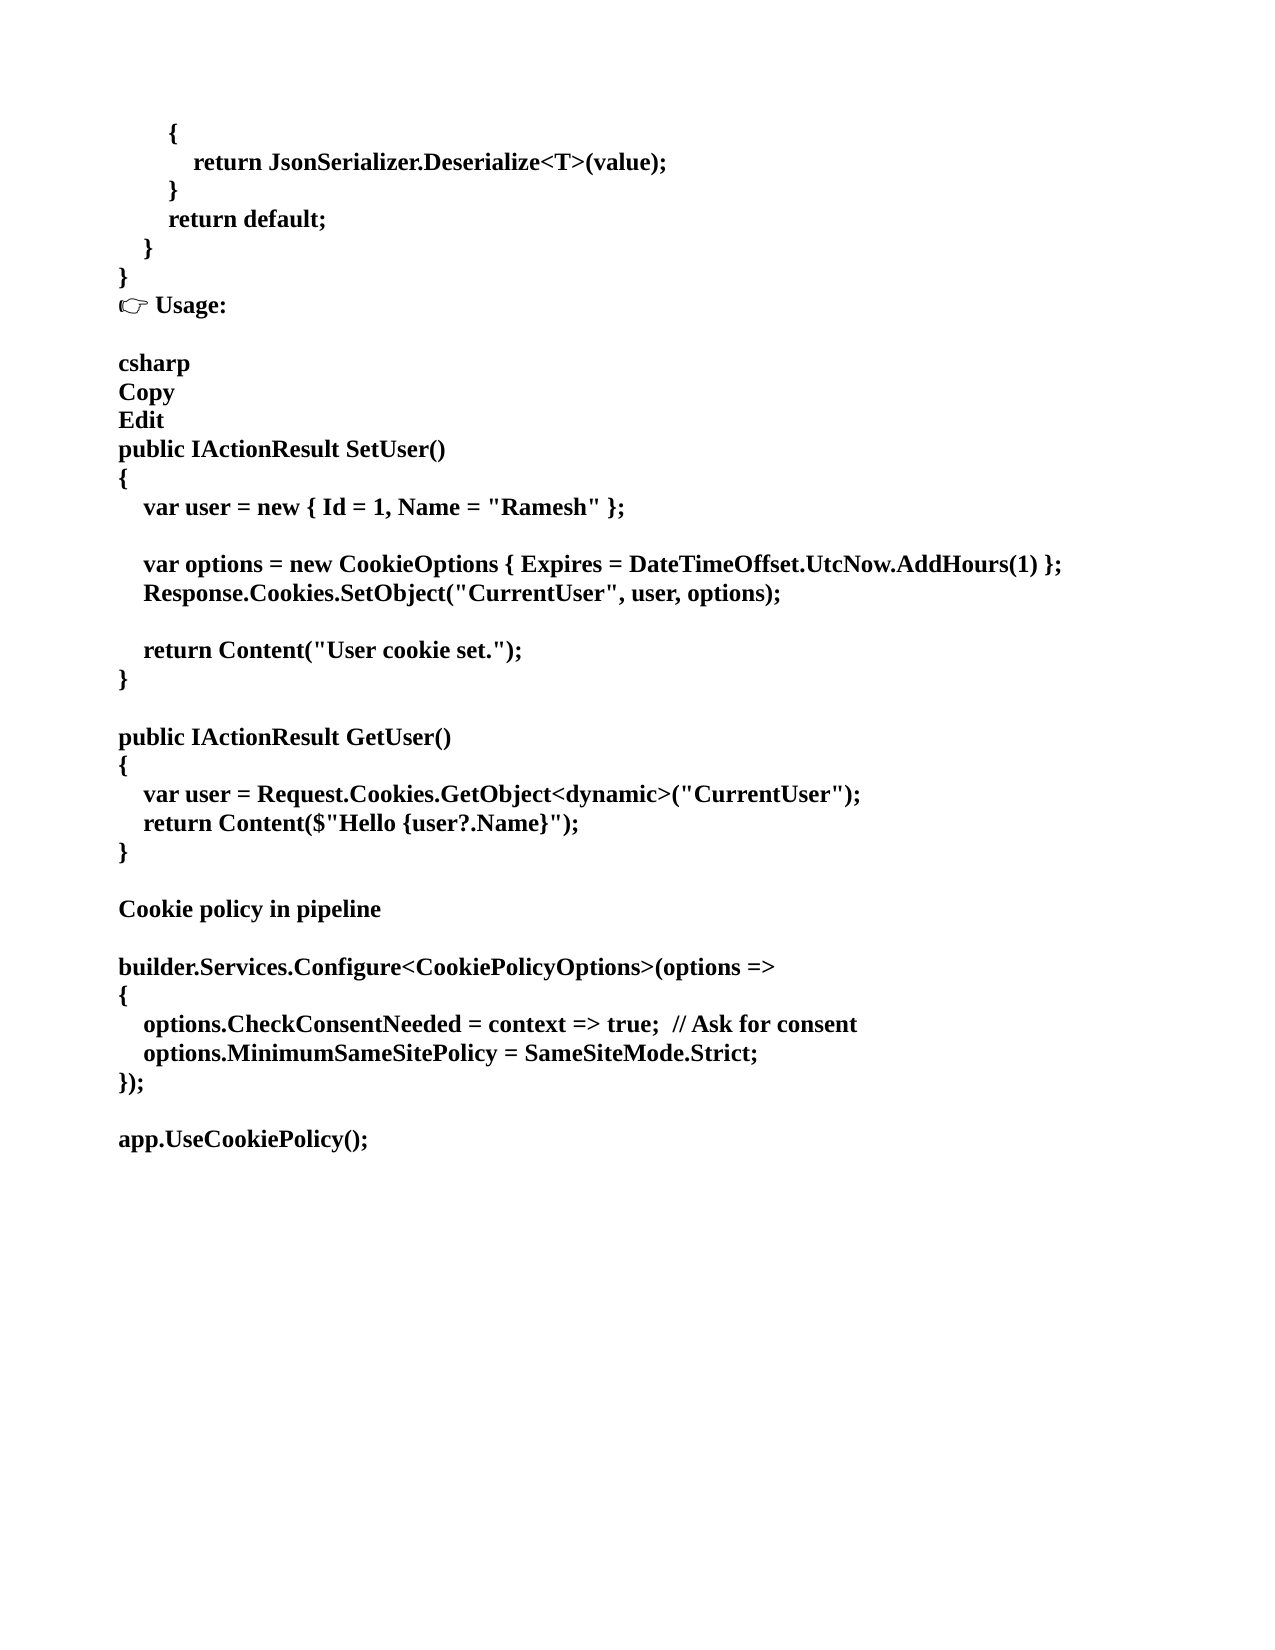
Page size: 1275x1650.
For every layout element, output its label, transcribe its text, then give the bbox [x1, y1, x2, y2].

text public IActionResult SetUser() [118, 434, 1157, 463]
text return JsonSerializer.Deserialize<T>(value); [118, 147, 1157, 176]
text }); [118, 1067, 1157, 1096]
text public IActionResult GetUser() [118, 722, 1157, 751]
text app.UseCookiePolicy(); [118, 1124, 1157, 1153]
text csharp [118, 348, 1157, 377]
text 👉 Usage: [118, 291, 1157, 319]
text Cookie policy in pipeline [118, 894, 1157, 923]
text var options = new CookieOptions { Expires = DateTimeOffset.UtcNow.AddHours(1) }; [118, 549, 1157, 578]
text } [118, 664, 1157, 693]
text var user = new { Id = 1, Name = "Ramesh" }; [118, 492, 1157, 521]
text var user = Request.Cookies.GetObject<dynamic>("CurrentUser"); [118, 779, 1157, 808]
text { [118, 981, 1157, 1009]
text } [118, 233, 1157, 262]
text builder.Services.Configure<CookiePolicyOptions>(options => [118, 952, 1157, 981]
text Response.Cookies.SetObject("CurrentUser", user, options); [118, 578, 1157, 607]
text } [118, 176, 1157, 204]
text return default; [118, 204, 1157, 233]
text return Content($"Hello {user?.Name}"); [118, 808, 1157, 837]
text Copy [118, 377, 1157, 406]
text return Content("User cookie set."); [118, 636, 1157, 664]
text options.CheckConsentNeeded = context => true; // Ask for consent [118, 1009, 1157, 1038]
text } [118, 837, 1157, 866]
text { [118, 751, 1157, 779]
text options.MinimumSameSitePolicy = SameSiteMode.Strict; [118, 1038, 1157, 1067]
text { [118, 118, 1157, 147]
text Edit [118, 406, 1157, 434]
text { [118, 463, 1157, 492]
text } [118, 262, 1157, 291]
